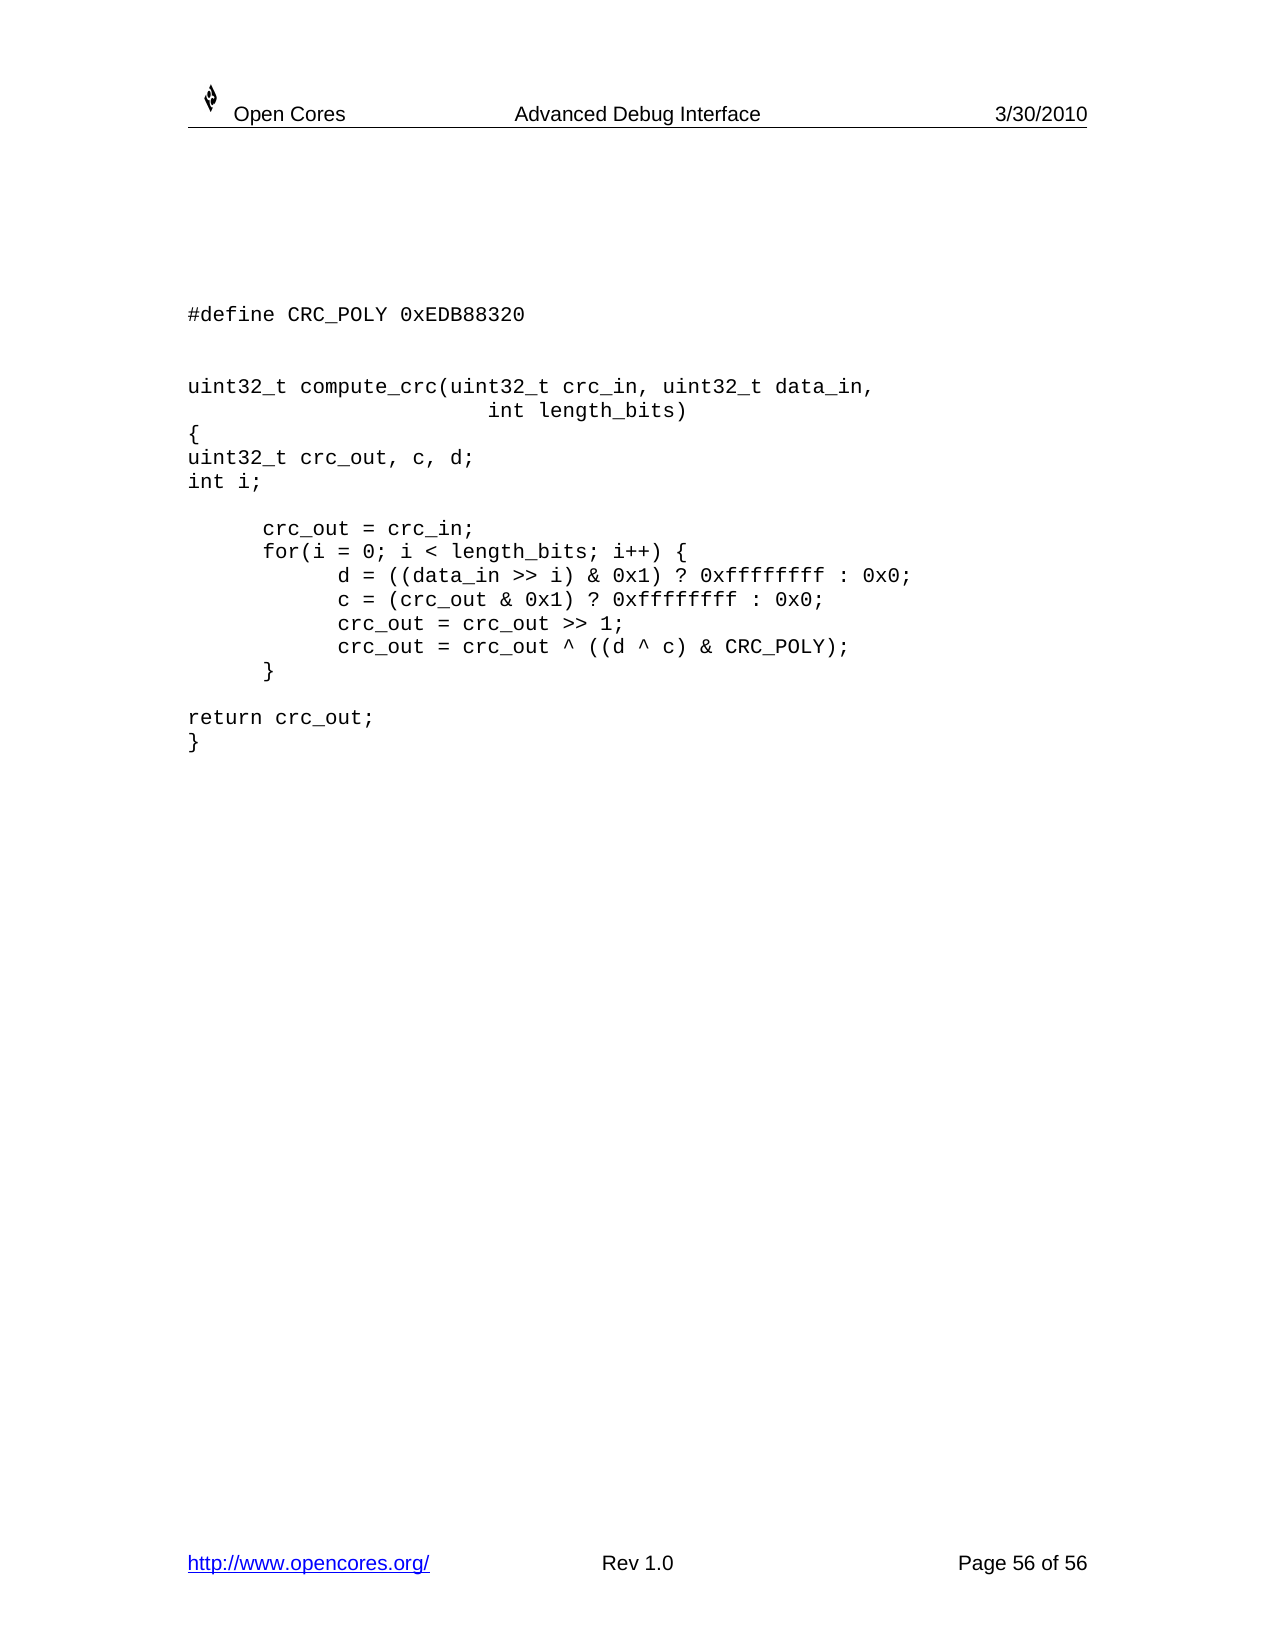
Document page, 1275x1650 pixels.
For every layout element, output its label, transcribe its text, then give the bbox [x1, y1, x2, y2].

text uint32_t crc_out, c, d; [187, 447, 1087, 471]
text for(i = 0; i < length_bits; i++) { [187, 542, 1087, 565]
text int length_bits) [187, 400, 1087, 423]
text int i; [187, 471, 1087, 494]
text { [187, 423, 1087, 447]
text d = ((data_in >> i) & 0x1) ? 0xffffffff : 0x0; [187, 565, 1087, 589]
text return crc_out; [187, 707, 1087, 731]
text uint32_t compute_crc(uint32_t crc_in, uint32_t data_in, [187, 376, 1087, 400]
text crc_out = crc_out >> 1; [187, 612, 1087, 636]
text crc_out = crc_in; [187, 518, 1087, 542]
text crc_out = crc_out ^ ((d ^ c) & CRC_POLY); [187, 636, 1087, 660]
text #define CRC_POLY 0xEDB88320 [187, 304, 1087, 327]
text c = (crc_out & 0x1) ? 0xffffffff : 0x0; [187, 589, 1087, 612]
text } [187, 660, 1087, 683]
text } [187, 731, 1087, 754]
